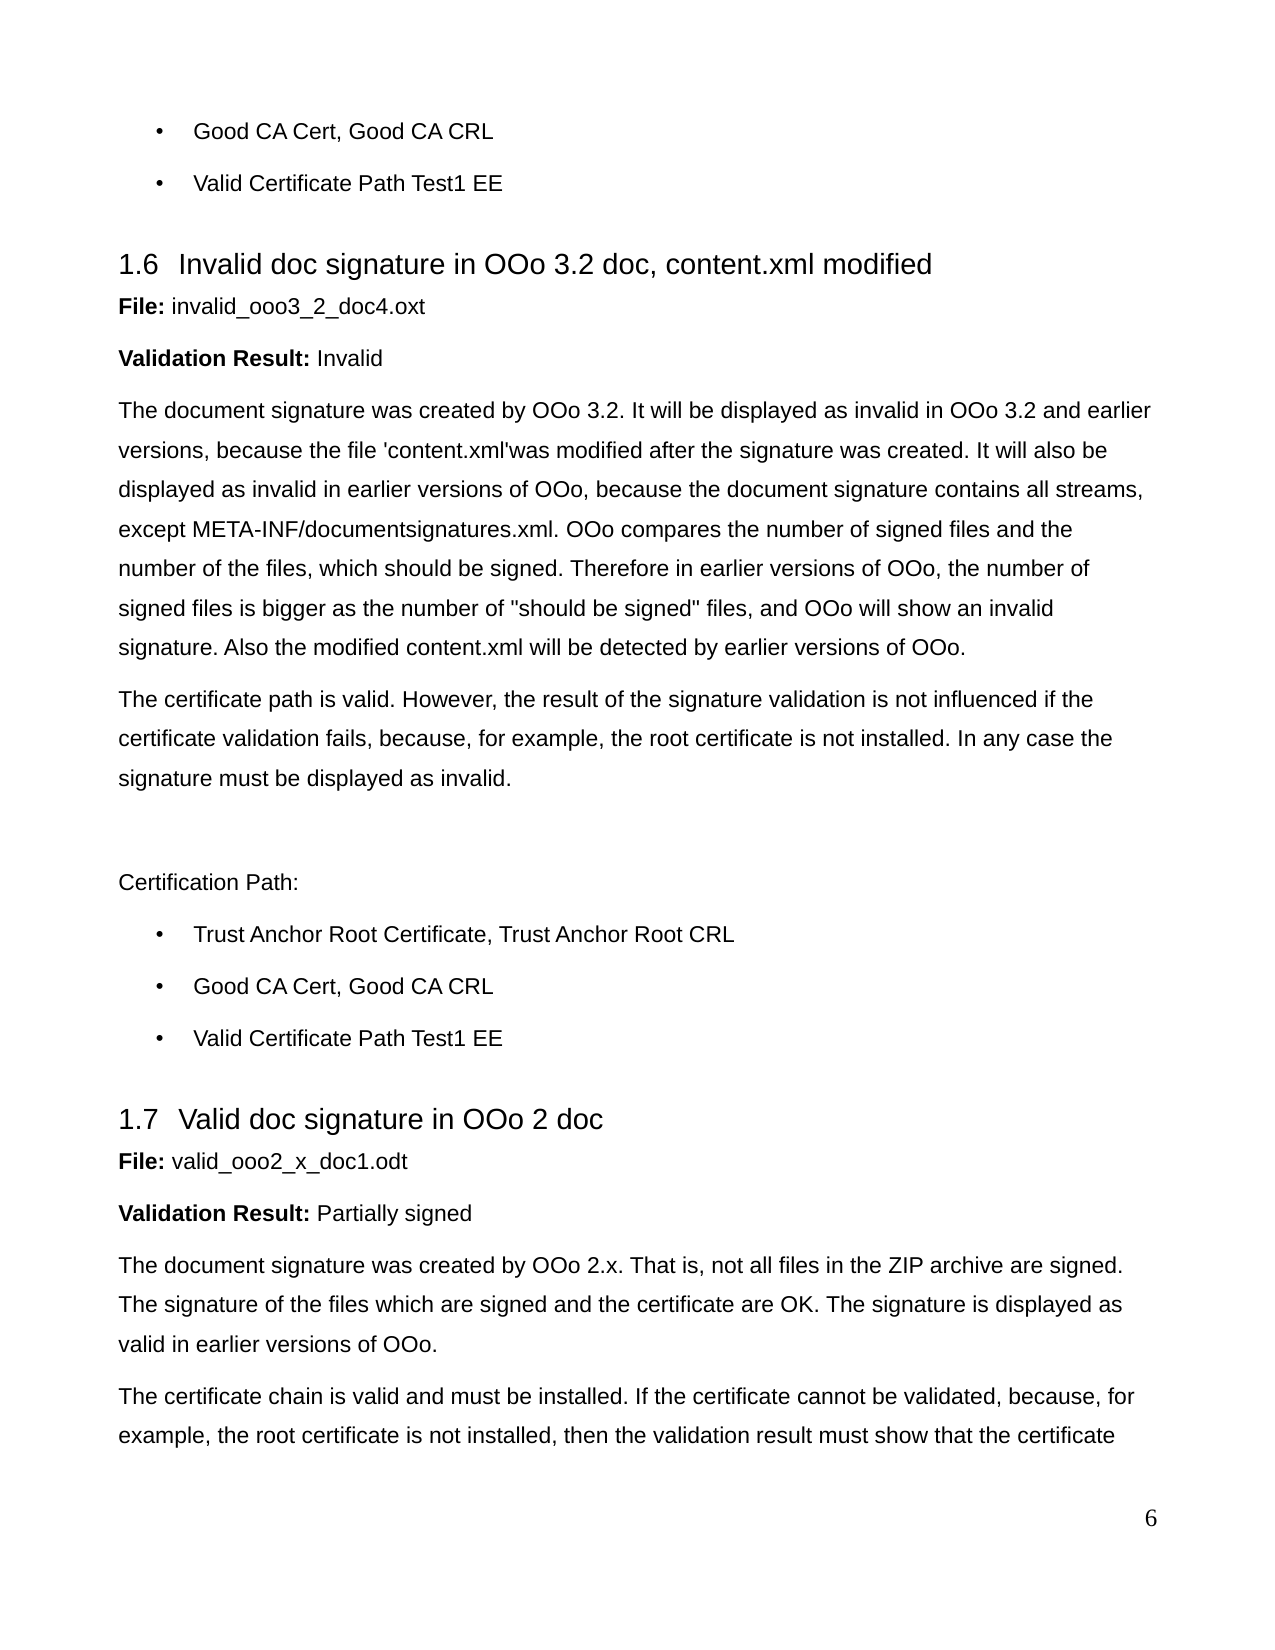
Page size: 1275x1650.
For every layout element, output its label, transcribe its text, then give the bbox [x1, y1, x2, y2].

text The certificate chain is valid and must be installed. If the certificate cannot be validated, because, for example, the root certificate is not installed, then the validation result must show that the certificate [118, 1383, 1157, 1448]
text Validation Result: Invalid [118, 345, 1157, 371]
text Certification Path: [118, 869, 1157, 895]
text File: valid_ooo2_x_doc1.odt [118, 1148, 1157, 1174]
list Valid Certificate Path Test1 EE [156, 1025, 1157, 1051]
list Trust Anchor Root Certificate, Trust Anchor Root CRL [156, 921, 1157, 947]
list Good CA Cert, Good CA CRL [156, 973, 1157, 999]
text Validation Result: Partially signed [118, 1200, 1157, 1226]
text File: invalid_ooo3_2_doc4.oxt [118, 293, 1157, 319]
list Good CA Cert, Good CA CRL [156, 118, 1157, 144]
text The document signature was created by OOo 2.x. That is, not all files in the ZIP archive are signed. The signature of the files which are signed and the certificate are OK. The signature is displayed as valid in earlier versions of OOo. [118, 1252, 1157, 1357]
subtitle Valid doc signature in OOo 2 doc [118, 1102, 1157, 1135]
subtitle Invalid doc signature in OOo 3.2 doc, content.xml modified [118, 247, 1157, 281]
text The certificate path is valid. However, the result of the signature validation is not influenced if the certificate validation fails, because, for example, the root certificate is not installed. In any case the signature must be displayed as invalid. [118, 686, 1157, 791]
list Valid Certificate Path Test1 EE [156, 170, 1157, 196]
text The document signature was created by OOo 3.2. It will be displayed as invalid in OOo 3.2 and earlier versions, because the file 'content.xml'was modified after the signature was created. It will also be displayed as invalid in earlier versions of OOo, because the document signature contains all streams, except META-INF/documentsignatures.xml. OOo compares the number of signed files and the number of the files, which should be signed. Therefore in earlier versions of OOo, the number of signed files is bigger as the number of "should be signed" files, and OOo will show an invalid signature. Also the modified content.xml will be detected by earlier versions of OOo. [118, 397, 1157, 660]
